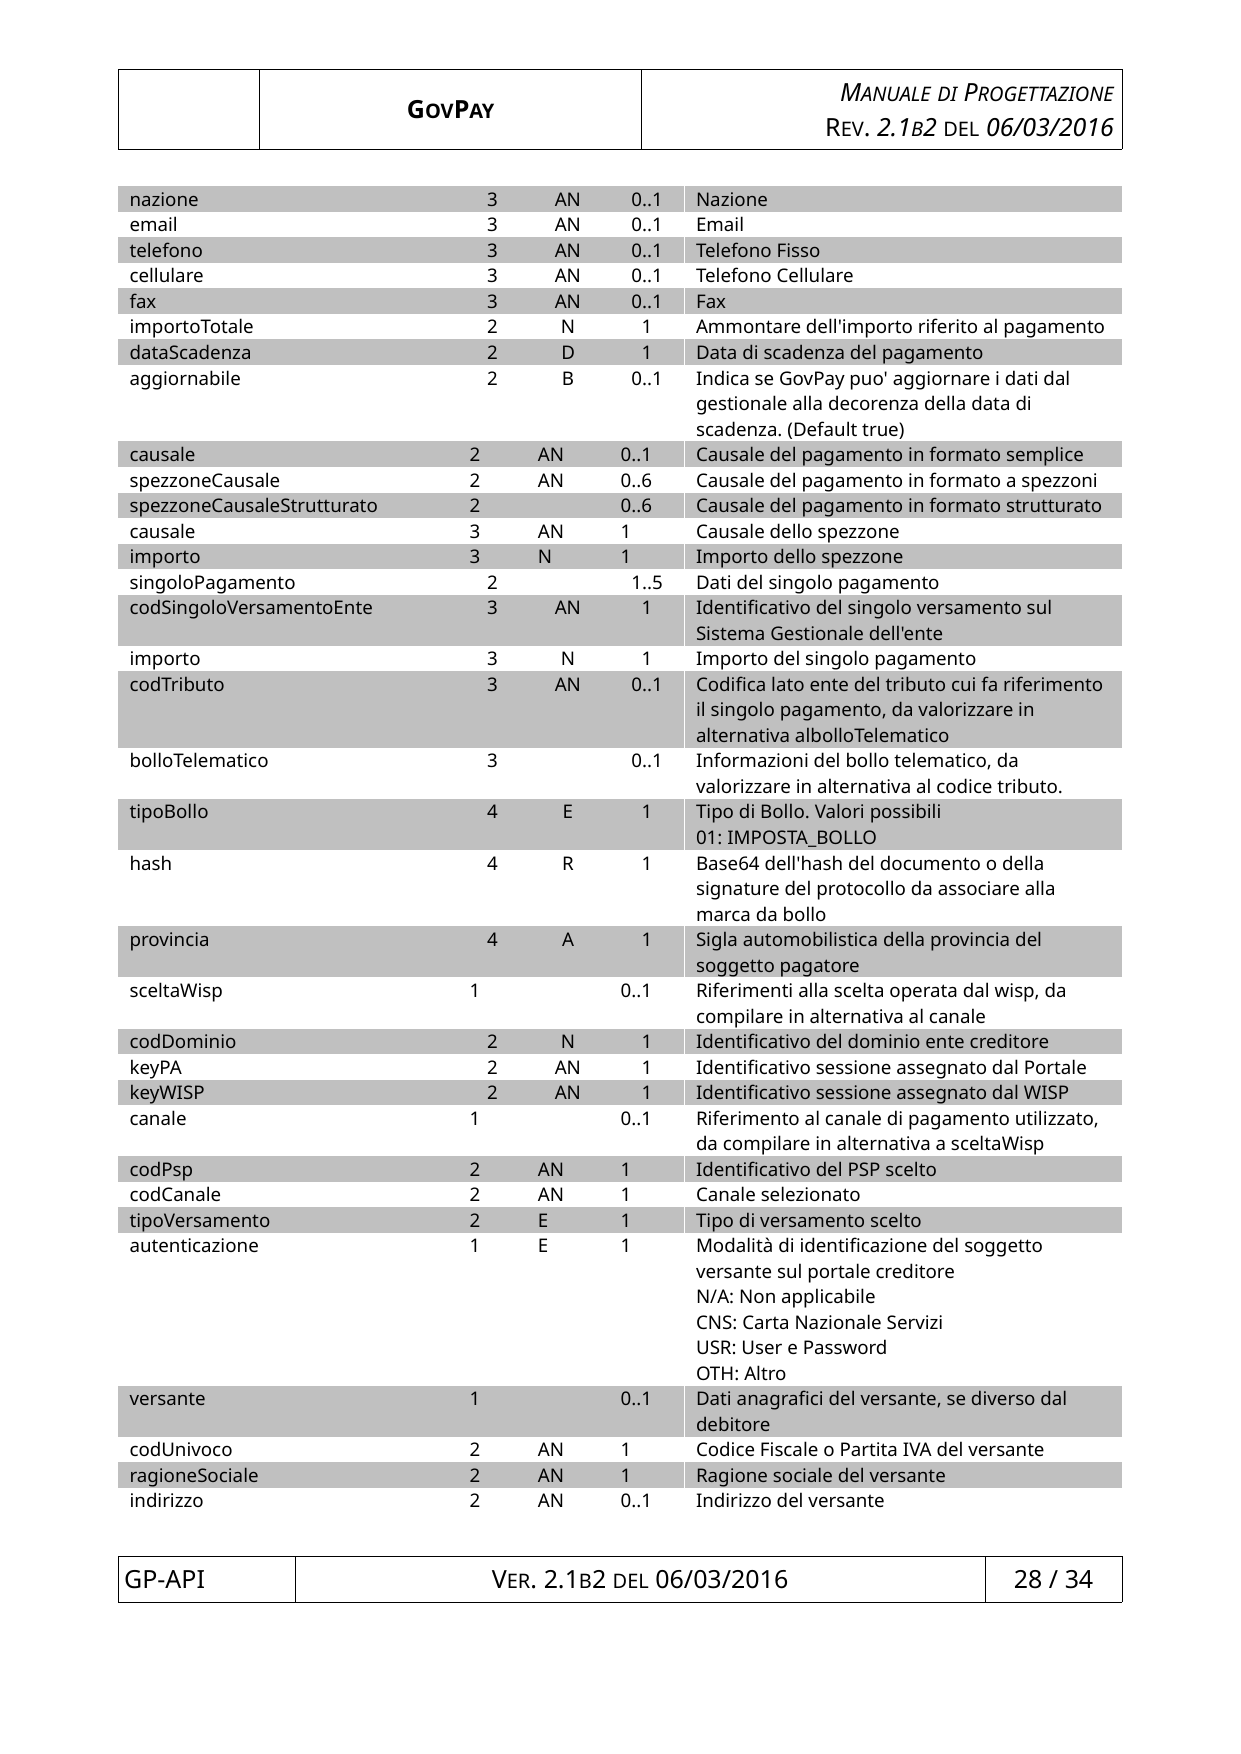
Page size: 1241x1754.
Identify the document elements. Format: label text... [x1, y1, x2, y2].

table_cell importo [118, 646, 458, 671]
table_cell keyWISP [118, 1080, 458, 1105]
table_cell [526, 569, 609, 594]
table_cell AN [526, 1488, 609, 1513]
table_cell spezzoneCausaleStrutturato [118, 493, 458, 518]
table_cell 2 [458, 1462, 526, 1488]
table_cell N [526, 646, 609, 671]
table_cell 3 [458, 671, 526, 748]
table_cell 2 [458, 1080, 526, 1105]
table_cell Identificativo sessione assegnato dal Portale [685, 1054, 1122, 1079]
table_cell codPsp [118, 1156, 458, 1182]
table_cell N [526, 1029, 609, 1054]
table_cell tipoBollo [118, 799, 458, 850]
table_cell 2 [458, 1488, 526, 1513]
table_cell B [526, 365, 609, 441]
table_cell 0..1 [609, 365, 684, 441]
table_cell dataScadenza [118, 339, 458, 365]
table_cell 1 [609, 1182, 684, 1207]
table_cell Dati del singolo pagamento [685, 569, 1122, 594]
table_cell Ammontare dell'importo riferito al pagamento [685, 314, 1122, 339]
table_cell bolloTelematico [118, 748, 458, 799]
table_cell 0..1 [609, 748, 684, 799]
table_cell 0..1 [609, 212, 684, 237]
table_cell Causale del pagamento in formato a spezzoni [685, 467, 1122, 492]
table_cell 2 [458, 1182, 526, 1207]
table_cell 3 [458, 237, 526, 263]
table_cell 0..1 [609, 263, 684, 288]
table_cell 1 [609, 1207, 684, 1233]
table_cell Indica se GovPay puo' aggiornare i dati dal gestionale alla decorenza della data di scadenza. (Default true) [685, 365, 1122, 441]
table_cell 4 [458, 926, 526, 977]
table_cell 3 [458, 544, 526, 569]
table_cell Codifica lato ente del tributo cui fa riferimento il singolo pagamento, da valorizzare in alternativa albolloTelematico [685, 671, 1122, 748]
table_cell 3 [458, 748, 526, 799]
table_cell 0..1 [609, 186, 684, 212]
table_cell telefono [118, 237, 458, 263]
table_cell 3 [458, 263, 526, 288]
table_cell Base64 dell'hash del documento o della signature del protocollo da associare alla marca da bollo [685, 850, 1122, 926]
table_cell codTributo [118, 671, 458, 748]
table_cell Importo dello spezzone [685, 544, 1122, 569]
table_cell fax [118, 288, 458, 314]
table_cell 0..1 [609, 1488, 684, 1513]
table_cell AN [526, 518, 609, 543]
table_cell AN [526, 212, 609, 237]
table_cell indirizzo [118, 1488, 458, 1513]
table_cell nazione [118, 186, 458, 212]
table_cell Sigla automobilistica della provincia del soggetto pagatore [685, 926, 1122, 977]
table_cell aggiornabile [118, 365, 458, 441]
table_cell codUnivoco [118, 1437, 458, 1462]
table_cell 1 [609, 1437, 684, 1462]
table_cell A [526, 926, 609, 977]
table_cell 1 [609, 339, 684, 365]
table_cell 1 [609, 1080, 684, 1105]
table_cell AN [526, 1437, 609, 1462]
table_cell 0..6 [609, 493, 684, 518]
table_cell E [526, 1233, 609, 1386]
table_cell 0..1 [609, 978, 684, 1028]
table_cell 1 [609, 544, 684, 569]
table_cell Dati anagrafici del versante, se diverso dal debitore [685, 1386, 1122, 1437]
table_cell Nazione [685, 186, 1122, 212]
table_cell 1 [609, 646, 684, 671]
table_cell AN [526, 1080, 609, 1105]
table_cell 0..1 [609, 1386, 684, 1437]
table_cell importoTotale [118, 314, 458, 339]
table_cell codDominio [118, 1029, 458, 1054]
table_cell Fax [685, 288, 1122, 314]
table_cell N [526, 544, 609, 569]
table_cell 3 [458, 186, 526, 212]
table_cell Codice Fiscale o Partita IVA del versante [685, 1437, 1122, 1462]
table_cell Riferimento al canale di pagamento utilizzato, da compilare in alternativa a sceltaWisp [685, 1105, 1122, 1156]
table_cell 2 [458, 1029, 526, 1054]
table_cell Ragione sociale del versante [685, 1462, 1122, 1488]
table_cell Identificativo del singolo versamento sul Sistema Gestionale dell'ente [685, 595, 1122, 646]
table_cell 1 [609, 518, 684, 543]
table_cell ragioneSociale [118, 1462, 458, 1488]
table_cell AN [526, 1054, 609, 1079]
table_cell 2 [458, 1437, 526, 1462]
table_cell 2 [458, 339, 526, 365]
table_cell Causale dello spezzone [685, 518, 1122, 543]
table_cell AN [526, 441, 609, 467]
table_cell 0..1 [609, 288, 684, 314]
table_cell 1 [609, 850, 684, 926]
table_cell AN [526, 288, 609, 314]
table_cell 1 [458, 1105, 526, 1156]
table_cell AN [526, 671, 609, 748]
table_cell 1 [609, 314, 684, 339]
table_cell 2 [458, 493, 526, 518]
table_cell [526, 1105, 609, 1156]
table_cell 1 [458, 1386, 526, 1437]
table_cell Email [685, 212, 1122, 237]
table_cell autenticazione [118, 1233, 458, 1386]
table_cell causale [118, 518, 458, 543]
table_cell 0..6 [609, 467, 684, 492]
table_cell [526, 493, 609, 518]
table_cell 2 [458, 1054, 526, 1079]
table_cell Indirizzo del versante [685, 1488, 1122, 1513]
table_cell 1 [609, 926, 684, 977]
table_cell 0..1 [609, 1105, 684, 1156]
table_cell importo [118, 544, 458, 569]
table_cell Informazioni del bollo telematico, da valorizzare in alternativa al codice tributo. [685, 748, 1122, 799]
table_cell 1 [458, 978, 526, 1028]
table_cell 3 [458, 288, 526, 314]
table_cell 2 [458, 467, 526, 492]
table_cell singoloPagamento [118, 569, 458, 594]
table_cell 3 [458, 646, 526, 671]
table_cell Tipo di Bollo. Valori possibili 01: IMPOSTA_BOLLO [685, 799, 1122, 850]
table_cell hash [118, 850, 458, 926]
table_cell 0..1 [609, 441, 684, 467]
table_cell 1 [609, 1054, 684, 1079]
table_cell codCanale [118, 1182, 458, 1207]
table_cell Tipo di versamento scelto [685, 1207, 1122, 1233]
table_cell 1 [609, 595, 684, 646]
table_cell AN [526, 186, 609, 212]
table_cell 4 [458, 850, 526, 926]
table_cell 3 [458, 212, 526, 237]
table_cell Identificativo del dominio ente creditore [685, 1029, 1122, 1054]
table_cell 2 [458, 1156, 526, 1182]
table_cell Modalità di identificazione del soggetto versante sul portale creditore N/A: Non applicabile CNS: Carta Nazionale Servizi USR: User e Password OTH: Altro [685, 1233, 1122, 1386]
table_cell 1 [609, 1156, 684, 1182]
table_cell provincia [118, 926, 458, 977]
table_cell AN [526, 595, 609, 646]
table_cell spezzoneCausale [118, 467, 458, 492]
table_cell 2 [458, 569, 526, 594]
table_cell E [526, 799, 609, 850]
table_cell Identificativo del PSP scelto [685, 1156, 1122, 1182]
table_cell D [526, 339, 609, 365]
table_cell AN [526, 467, 609, 492]
table_cell Riferimenti alla scelta operata dal wisp, da compilare in alternativa al canale [685, 978, 1122, 1028]
table_cell tipoVersamento [118, 1207, 458, 1233]
table_cell Identificativo sessione assegnato dal WISP [685, 1080, 1122, 1105]
table_cell canale [118, 1105, 458, 1156]
table_cell AN [526, 1156, 609, 1182]
table_cell [526, 748, 609, 799]
table_cell 2 [458, 1207, 526, 1233]
table_cell email [118, 212, 458, 237]
table_cell causale [118, 441, 458, 467]
table_cell [526, 978, 609, 1028]
table_cell 2 [458, 314, 526, 339]
table_cell AN [526, 263, 609, 288]
table_cell [526, 1386, 609, 1437]
table_cell 0..1 [609, 671, 684, 748]
table_cell cellulare [118, 263, 458, 288]
table_cell 3 [458, 518, 526, 543]
table_cell 1 [609, 1462, 684, 1488]
table_cell Canale selezionato [685, 1182, 1122, 1207]
table_cell 3 [458, 595, 526, 646]
table_cell Importo del singolo pagamento [685, 646, 1122, 671]
table_cell sceltaWisp [118, 978, 458, 1028]
table_cell 1..5 [609, 569, 684, 594]
table_cell 0..1 [609, 237, 684, 263]
table_cell codSingoloVersamentoEnte [118, 595, 458, 646]
table_cell Telefono Cellulare [685, 263, 1122, 288]
table_cell N [526, 314, 609, 339]
table_cell 2 [458, 441, 526, 467]
table_cell keyPA [118, 1054, 458, 1079]
table_cell 1 [609, 1233, 684, 1386]
table_cell 1 [609, 1029, 684, 1054]
table_cell AN [526, 1182, 609, 1207]
table_cell 1 [458, 1233, 526, 1386]
table_cell E [526, 1207, 609, 1233]
table_cell 4 [458, 799, 526, 850]
table_cell AN [526, 1462, 609, 1488]
table_cell 2 [458, 365, 526, 441]
table_cell Causale del pagamento in formato semplice [685, 441, 1122, 467]
table_cell AN [526, 237, 609, 263]
table_cell Data di scadenza del pagamento [685, 339, 1122, 365]
table_cell Telefono Fisso [685, 237, 1122, 263]
table_cell 1 [609, 799, 684, 850]
table_cell R [526, 850, 609, 926]
table_cell versante [118, 1386, 458, 1437]
table_cell Causale del pagamento in formato strutturato [685, 493, 1122, 518]
